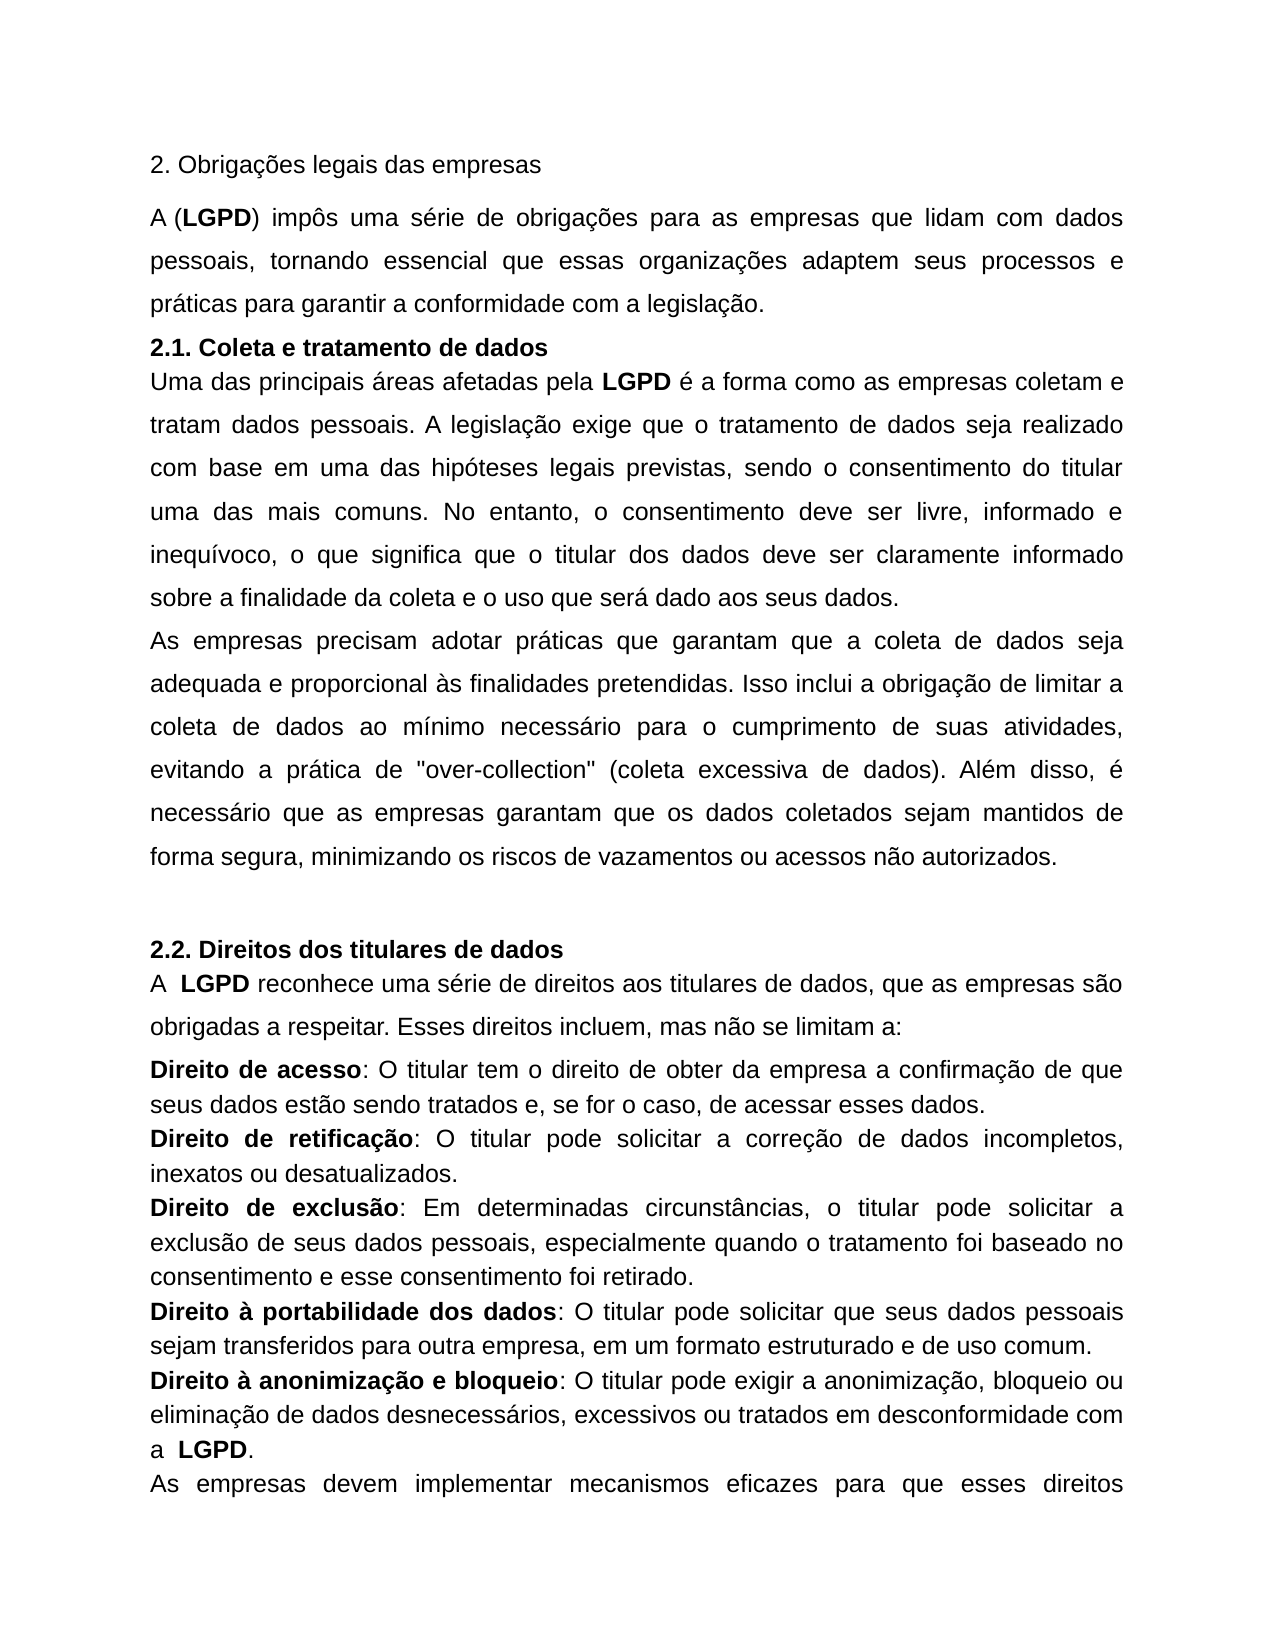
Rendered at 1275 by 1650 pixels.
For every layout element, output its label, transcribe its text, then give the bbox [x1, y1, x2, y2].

text Direito de retificação: O titular pode solicitar a correção de dados incompletos, inexatos ou desatualizados. [150, 1124, 1125, 1187]
text 2.1. Coleta e tratamento de dados [150, 333, 1125, 361]
text A LGPD reconhece uma série de direitos aos titulares de dados, que as empresas são obrigadas a respeitar. Esses direitos incluem, mas não se limitam a: [150, 969, 1125, 1041]
text Direito à anonimização e bloqueio: O titular pode exigir a anonimização, bloqueio ou eliminação de dados desnecessários, excessivos ou tratados em desconformidade com a LGPD. [150, 1366, 1125, 1463]
text Direito de exclusão: Em determinadas circunstâncias, o titular pode solicitar a exclusão de seus dados pessoais, especialmente quando o tratamento foi baseado no consentimento e esse consentimento foi retirado. [150, 1193, 1125, 1291]
text Uma das principais áreas afetadas pela LGPD é a forma como as empresas coletam e tratam dados pessoais. A legislação exige que o tratamento de dados seja realizado com base em uma das hipóteses legais previstas, sendo o consentimento do titular uma das mais comuns. No entanto, o consentimento deve ser livre, informado e inequívoco, o que significa que o titular dos dados deve ser claramente informado sobre a finalidade da coleta e o uso que será dado aos seus dados. [150, 367, 1125, 611]
text As empresas devem implementar mecanismos eficazes para que esses direitos [150, 1469, 1125, 1498]
subtitle 2. Obrigações legais das empresas [150, 150, 1125, 179]
text A (LGPD) impôs uma série de obrigações para as empresas que lidam com dados pessoais, tornando essencial que essas organizações adaptem seus processos e práticas para garantir a conformidade com a legislação. [150, 203, 1125, 318]
text As empresas precisam adotar práticas que garantam que a coleta de dados seja adequada e proporcional às finalidades pretendidas. Isso inclui a obrigação de limitar a coleta de dados ao mínimo necessário para o cumprimento de suas atividades, evitando a prática de "over-collection" (coleta excessiva de dados). Além disso, é necessário que as empresas garantam que os dados coletados sejam mantidos de forma segura, minimizando os riscos de vazamentos ou acessos não autorizados. [150, 626, 1125, 870]
text 2.2. Direitos dos titulares de dados [150, 934, 1125, 963]
text Direito de acesso: O titular tem o direito de obter da empresa a confirmação de que seus dados estão sendo tratados e, se for o caso, de acessar esses dados. [150, 1055, 1125, 1118]
text Direito à portabilidade dos dados: O titular pode solicitar que seus dados pessoais sejam transferidos para outra empresa, em um formato estruturado e de uso comum. [150, 1297, 1125, 1360]
